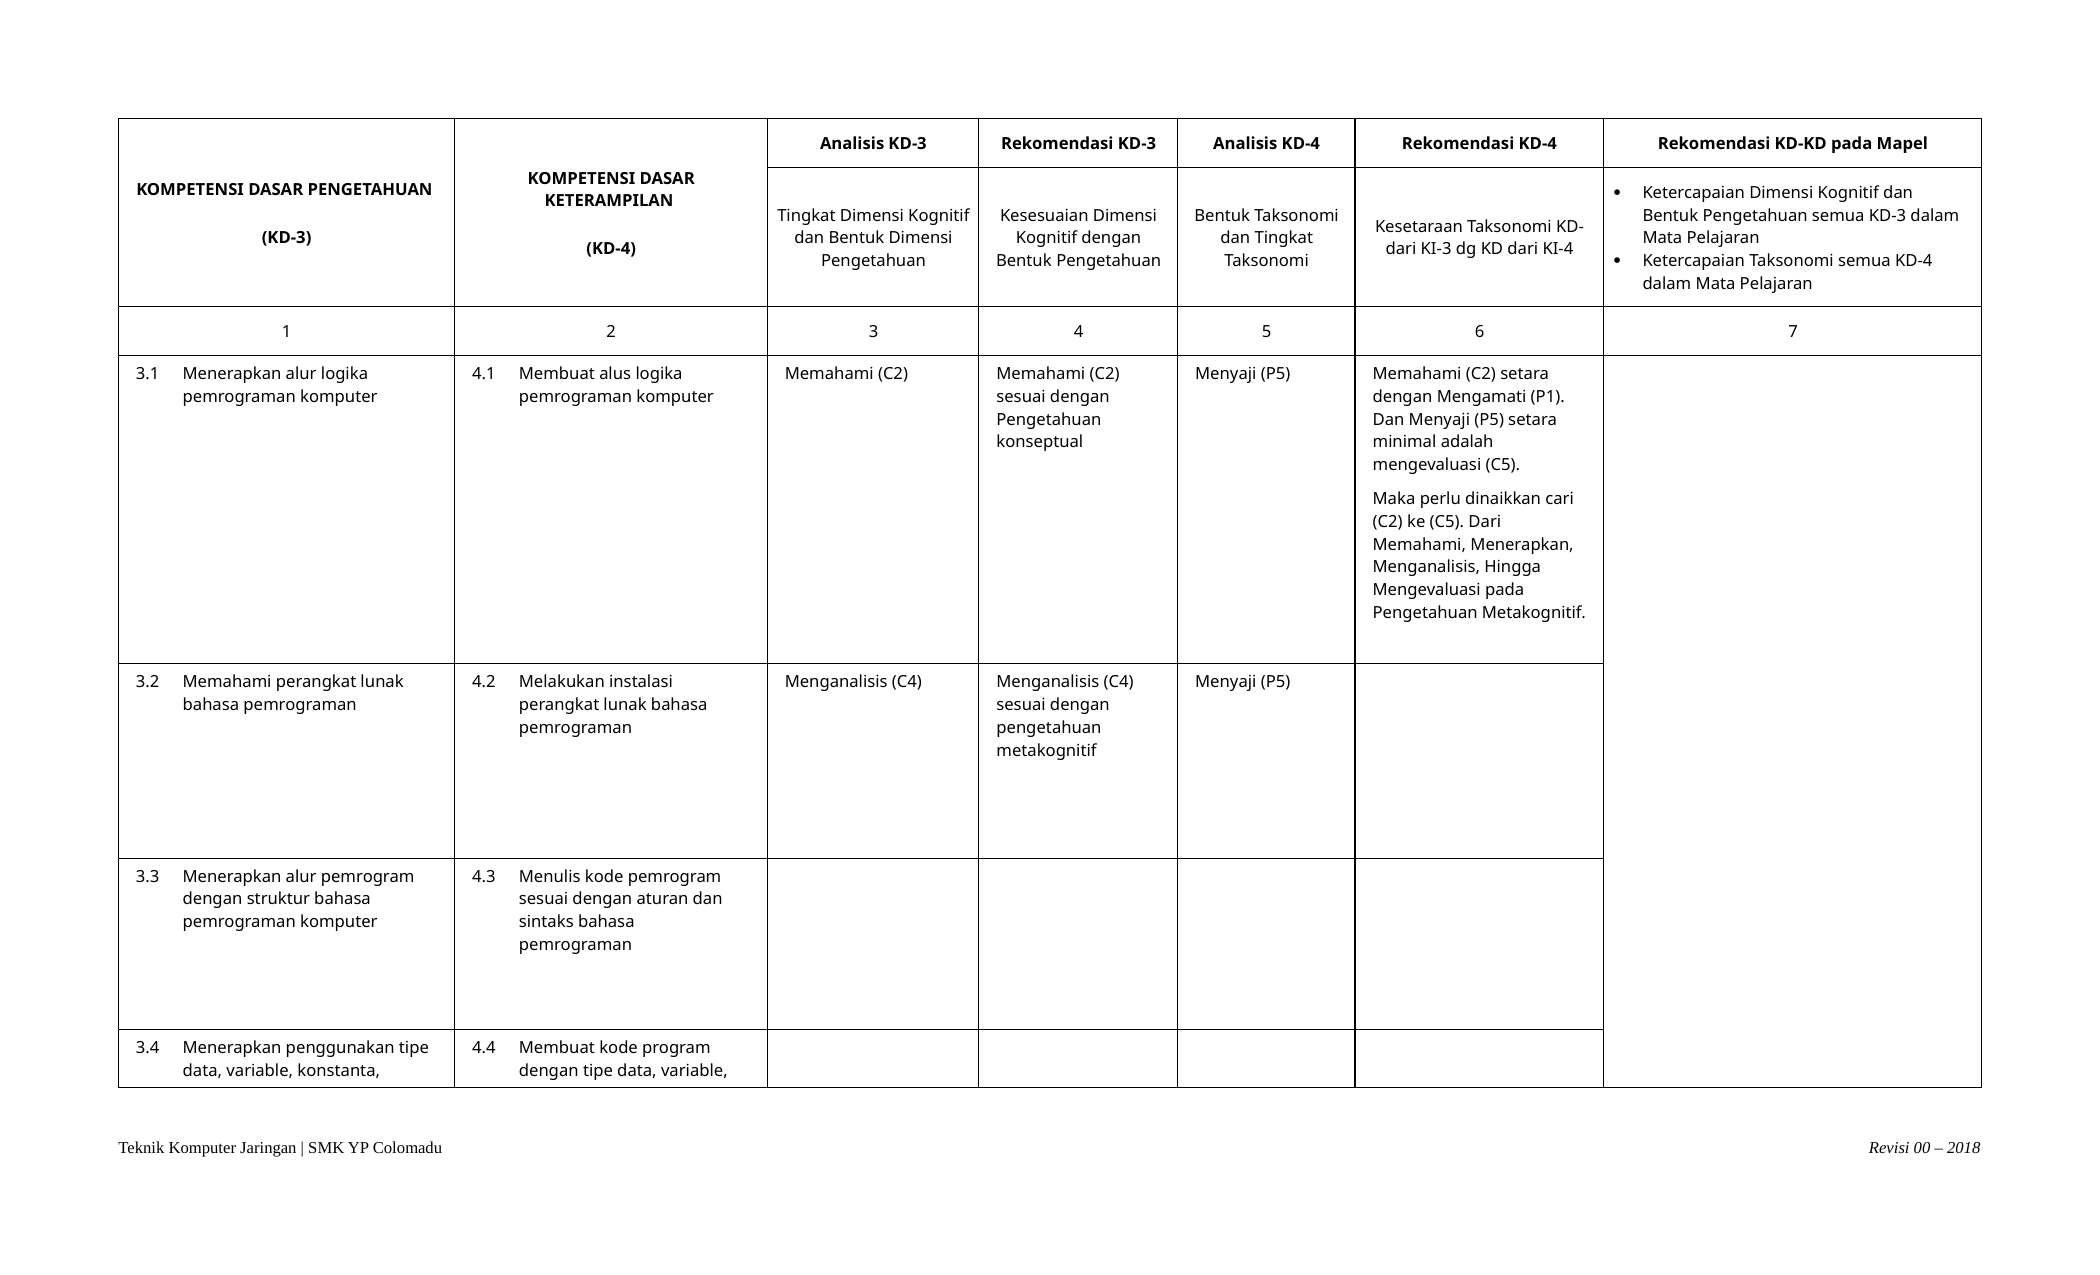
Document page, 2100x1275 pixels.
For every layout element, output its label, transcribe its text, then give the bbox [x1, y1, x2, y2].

table_header Menerapkan alur pemrogram dengan struktur bahasa pemrograman komputer [177, 859, 443, 938]
table_cell [119, 664, 454, 857]
table_header Memahami (C2) setara dengan Mengamati (P1). Dan Menyaji (P5) setara minimal adalah mengevaluasi (C5). [1367, 356, 1592, 481]
table_cell [768, 859, 978, 1029]
table_header [1189, 1030, 1344, 1064]
table_header [1367, 664, 1592, 698]
table_cell [756, 1030, 767, 1087]
table_cell [1356, 664, 1603, 857]
table_cell Ketercapaian Dimensi Kognitif dan Bentuk Pengetahuan semua KD-3 dalam Mata Pelajaran Ketercapaian Taksonomi semua KD-4 dalam Mata Pelajaran [1604, 168, 1981, 306]
table_header Analisis KD-3 [768, 119, 978, 167]
table_cell Maka perlu dinaikkan cari (C2) ke (C5). Dari Memahami, Menerapkan, Menganalisis, Hingga Mengevaluasi pada Pengetahuan Metakognitif. [1367, 481, 1592, 629]
table_cell 7 [1604, 307, 1981, 355]
table_header 4.3 [466, 859, 513, 961]
table_cell [1178, 356, 1354, 663]
table_header Rekomendasi KD-3 [979, 119, 1177, 167]
table_cell 2 [455, 307, 767, 355]
table_cell [768, 1030, 978, 1087]
table_header [779, 1030, 967, 1064]
table_cell [979, 859, 1177, 1029]
table_header Menganalisis (C4) [779, 664, 967, 698]
table_cell [119, 859, 454, 1029]
table_cell Tingkat Dimensi Kognitif dan Bentuk Dimensi Pengetahuan [768, 168, 978, 306]
table_cell [455, 664, 767, 857]
table_header Memahami (C2) [779, 356, 967, 390]
table_header [991, 1030, 1166, 1064]
table_cell [1356, 356, 1367, 663]
table_header 3.1 [130, 356, 177, 413]
table_header Memahami (C2) sesuai dengan Pengetahuan konseptual [991, 356, 1166, 458]
table_header Menganalisis (C4) sesuai dengan pengetahuan metakognitif [991, 664, 1166, 767]
table_header [779, 859, 967, 893]
table_header 3.2 [130, 664, 177, 721]
table_cell 6 [1356, 307, 1603, 355]
table_header 4.4 [466, 1030, 513, 1087]
table_cell [455, 356, 767, 663]
table_header Menerapkan penggunakan tipe data, variable, konstanta, [177, 1030, 443, 1087]
table_cell [979, 356, 1177, 663]
table_cell [1178, 859, 1354, 1029]
table_header Membuat alus logika pemrograman komputer [513, 356, 756, 431]
table_header Melakukan instalasi perangkat lunak bahasa pemrograman [513, 664, 756, 744]
table_cell [455, 859, 767, 1029]
table_header 3.4 [130, 1030, 177, 1087]
table_cell [1178, 664, 1354, 857]
table_cell 1 [119, 307, 454, 355]
table_header Analisis KD-4 [1178, 119, 1354, 167]
table_cell Kesesuaian Dimensi Kognitif dengan Bentuk Pengetahuan [979, 168, 1177, 306]
table_cell 4 [979, 307, 1177, 355]
table_cell 5 [1178, 307, 1354, 355]
table_header Membuat kode program dengan tipe data, variable, [513, 1030, 756, 1087]
table_cell [1604, 356, 1981, 1087]
table_cell [455, 1030, 466, 1087]
table_cell Kesetaraan Taksonomi KD-dari KI-3 dg KD dari KI-4 [1356, 168, 1603, 306]
table_header Menyaji (P5) [1189, 356, 1344, 390]
table_cell [119, 356, 454, 663]
table_header 4.1 [466, 356, 513, 431]
table_cell [768, 664, 978, 857]
table_header Memahami perangkat lunak bahasa pemrograman [177, 664, 443, 721]
table_cell [1367, 629, 1592, 663]
table_header Rekomendasi KD-KD pada Mapel [1604, 119, 1981, 167]
table_cell [1356, 859, 1603, 1029]
table_header KOMPETENSI DASAR PENGETAHUAN (KD-3) [119, 119, 454, 306]
table_header Menerapkan alur logika pemrograman komputer [177, 356, 443, 413]
table_cell [979, 1030, 1177, 1087]
table_header [1367, 859, 1592, 893]
table_cell [768, 356, 978, 663]
table_header [991, 859, 1166, 893]
table_cell [119, 1030, 130, 1087]
table_header [1367, 1030, 1592, 1064]
table_header Menulis kode pemrogram sesuai dengan aturan dan sintaks bahasa pemrograman [513, 859, 756, 961]
table_header KOMPETENSI DASAR KETERAMPILAN (KD-4) [455, 119, 767, 306]
table_cell 3 [768, 307, 978, 355]
table_header 3.3 [130, 859, 177, 938]
table_header 4.2 [466, 664, 513, 744]
table_header [1189, 859, 1344, 893]
table_header Menyaji (P5) [1189, 664, 1344, 698]
table_cell [1592, 356, 1603, 663]
table_cell [1178, 1030, 1354, 1087]
table_cell [1356, 1030, 1603, 1087]
table_cell [443, 1030, 454, 1087]
table_header Rekomendasi KD-4 [1356, 119, 1603, 167]
table_cell [979, 664, 1177, 857]
table_cell Bentuk Taksonomi dan Tingkat Taksonomi [1178, 168, 1354, 306]
